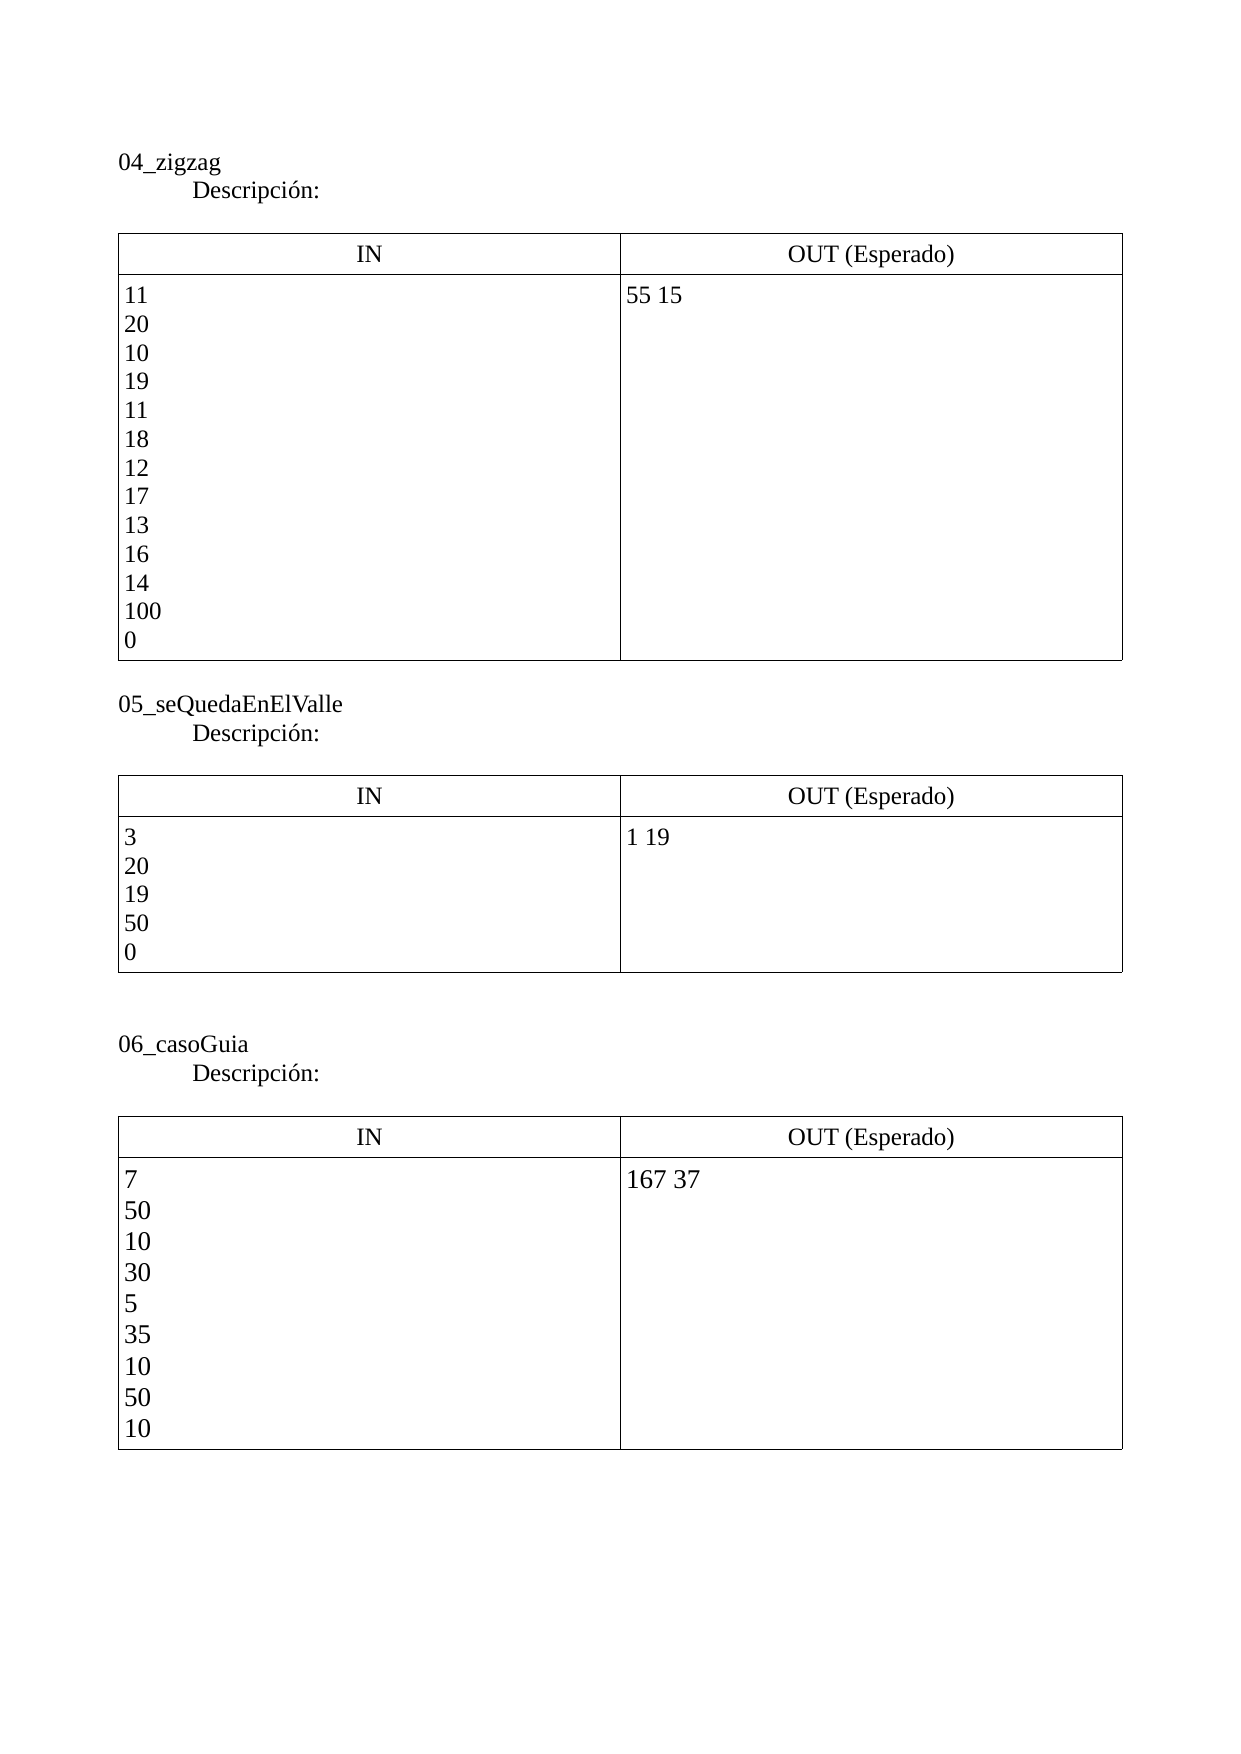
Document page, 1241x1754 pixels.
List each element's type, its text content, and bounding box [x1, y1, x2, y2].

table_cell 11 20 10 19 11 18 12 17 13 16 14 100 0 [119, 275, 620, 659]
table_cell 167 37 [621, 1158, 1122, 1449]
table_header IN [119, 776, 620, 816]
table_cell 1 19 [621, 817, 1122, 972]
table_header OUT (Esperado) [621, 234, 1122, 274]
table_cell 7 50 10 30 5 35 10 50 10 [119, 1158, 620, 1449]
table_header IN [119, 234, 620, 274]
table_header OUT (Esperado) [621, 1117, 1122, 1157]
table_header IN [119, 1117, 620, 1157]
text 04_zigzag [118, 147, 1122, 176]
table_cell 3 20 19 50 0 [119, 817, 620, 972]
text 05_seQuedaEnElValle [118, 689, 1122, 718]
table_cell 55 15 [621, 275, 1122, 659]
table_header OUT (Esperado) [621, 776, 1122, 816]
text Descripción: [118, 718, 1122, 746]
text Descripción: [118, 176, 1122, 204]
text 06_casoGuia [118, 1029, 1122, 1058]
text Descripción: [118, 1058, 1122, 1087]
